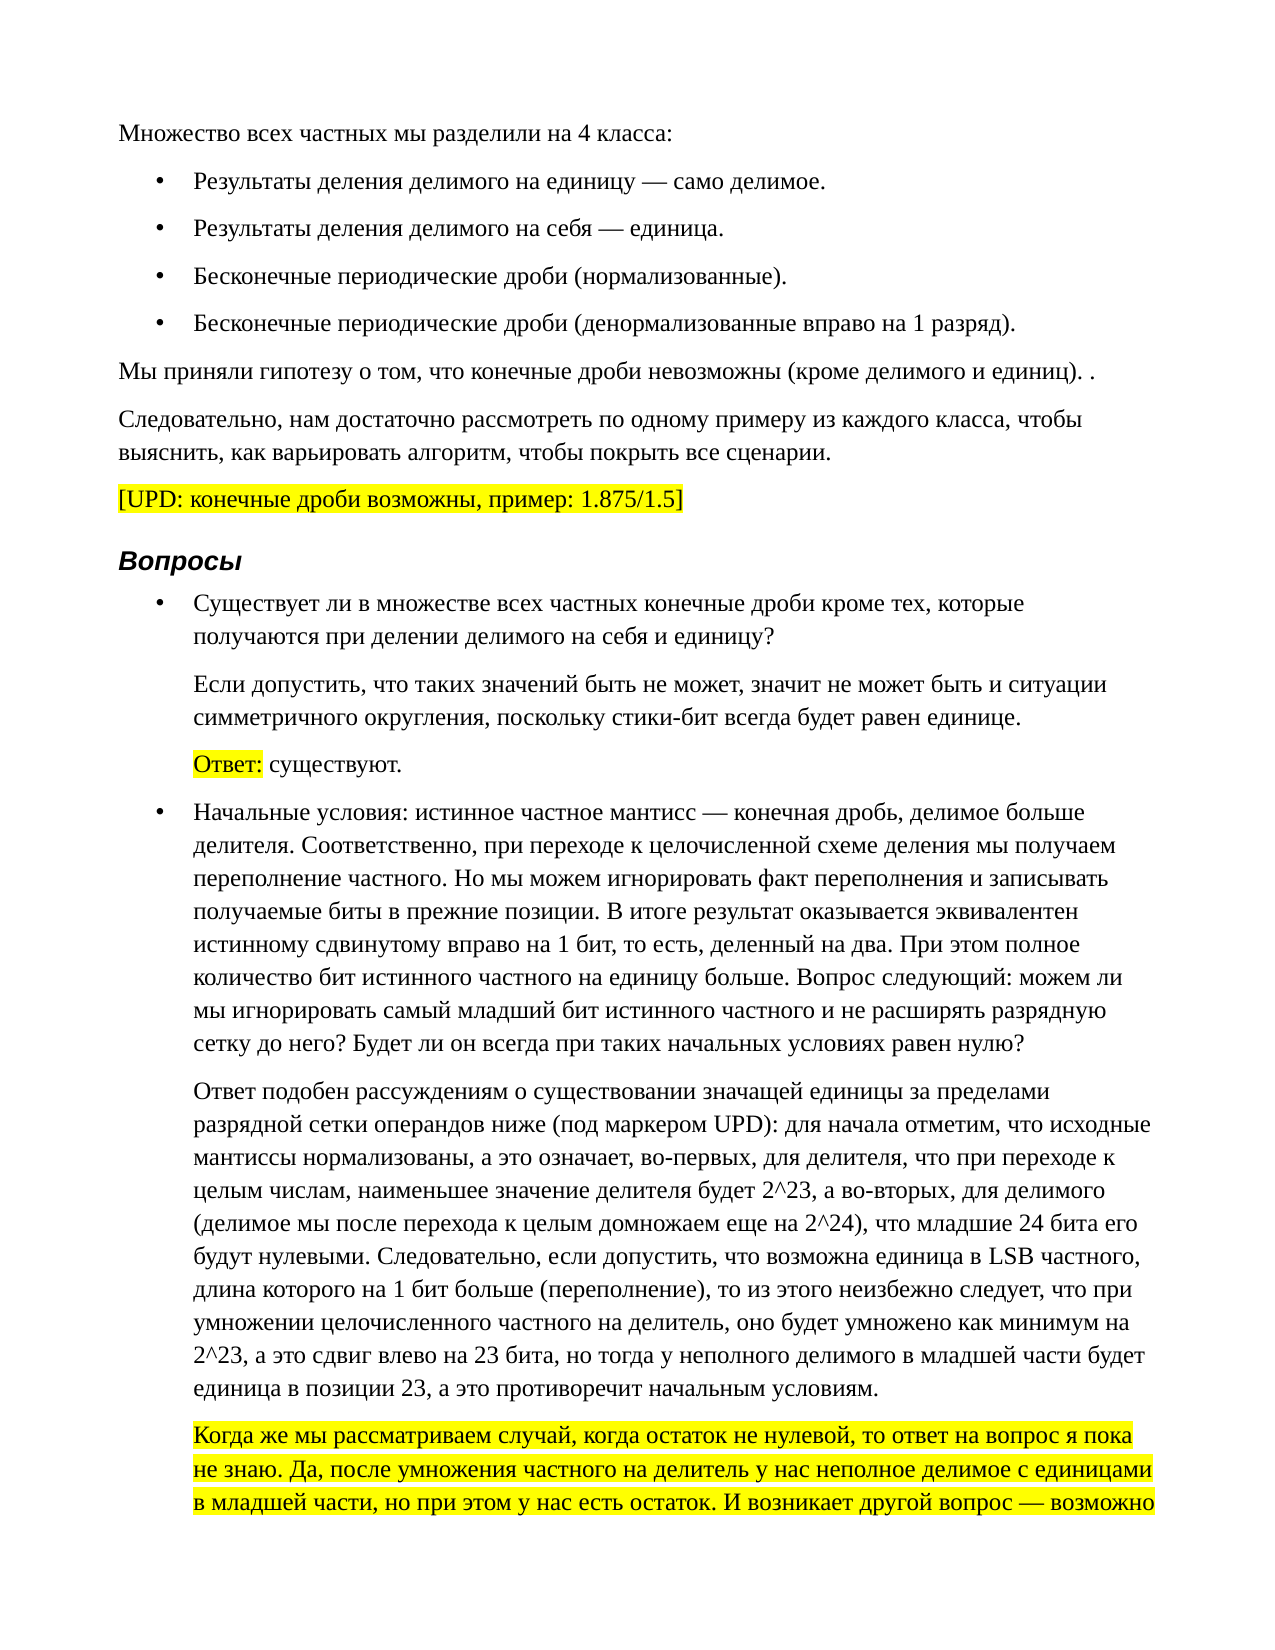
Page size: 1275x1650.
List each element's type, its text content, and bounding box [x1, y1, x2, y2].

list Бесконечные периодические дроби (денормализованные вправо на 1 разряд). [156, 308, 1157, 337]
list Результаты деления делимого на единицу — само делимое. [156, 166, 1157, 194]
list Начальные условия: истинное частное мантисс — конечная дробь, делимое больше делителя. Соответственно, при переходе к целочисленной схеме деления мы получаем переполнение частного. Но мы можем игнорировать факт переполнения и записывать получаемые биты в прежние позиции. В итоге результат оказывается эквивалентен истинному сдвинутому вправо на 1 бит, то есть, деленный на два. При этом полное количество бит истинного частного на единицу больше. Вопрос следующий: можем ли мы игнорировать самый младший бит истинного частного и не расширять разрядную сетку до него? Будет ли он всегда при таких начальных условиях равен нулю? [156, 797, 1157, 1057]
list Бесконечные периодические дроби (нормализованные). [156, 261, 1157, 290]
list Результаты деления делимого на себя — единица. [156, 213, 1157, 242]
text Следовательно, нам достаточно рассмотреть по одному примеру из каждого класса, чтобы выяснить, как варьировать алгоритм, чтобы покрыть все сценарии. [118, 404, 1157, 466]
list Существует ли в множестве всех частных конечные дроби кроме тех, которые получаются при делении делимого на себя и единицу? [156, 588, 1157, 650]
text [UPD: конечные дроби возможны, пример: 1.875/1.5] [118, 484, 1157, 513]
text Мы приняли гипотезу о том, что конечные дроби невозможны (кроме делимого и единиц). . [118, 356, 1157, 385]
list Ответ подобен рассуждениям о существовании значащей единицы за пределами разрядной сетки операндов ниже (под маркером UPD): для начала отметим, что исходные мантиссы нормализованы, а это означает, во-первых, для делителя, что при переходе к целым числам, наименьшее значение делителя будет 2^23, а во-вторых, для делимого (делимое мы после перехода к целым домножаем еще на 2^24), что младшие 24 бита его будут нулевыми. Следовательно, если допустить, что возможна единица в LSB частного, длина которого на 1 бит больше (переполнение), то из этого неизбежно следует, что при умножении целочисленного частного на делитель, оно будет умножено как минимум на 2^23, а это сдвиг влево на 23 бита, но тогда у неполного делимого в младшей части будет единица в позиции 23, а это противоречит начальным условиям. [156, 1076, 1157, 1402]
list Когда же мы рассматриваем случай, когда остаток не нулевой, то ответ на вопрос я пока не знаю. Да, после умножения частного на делитель у нас неполное делимое с единицами в младшей части, но при этом у нас есть остаток. И возникает другой вопрос — возможно [156, 1421, 1157, 1515]
list Ответ: существуют. [156, 749, 1157, 778]
subtitle Вопросы [118, 544, 1157, 576]
list Если допустить, что таких значений быть не может, значит не может быть и ситуации симметричного округления, поскольку стики-бит всегда будет равен единице. [156, 669, 1157, 731]
text Множество всех частных мы разделили на 4 класса: [118, 118, 1157, 147]
